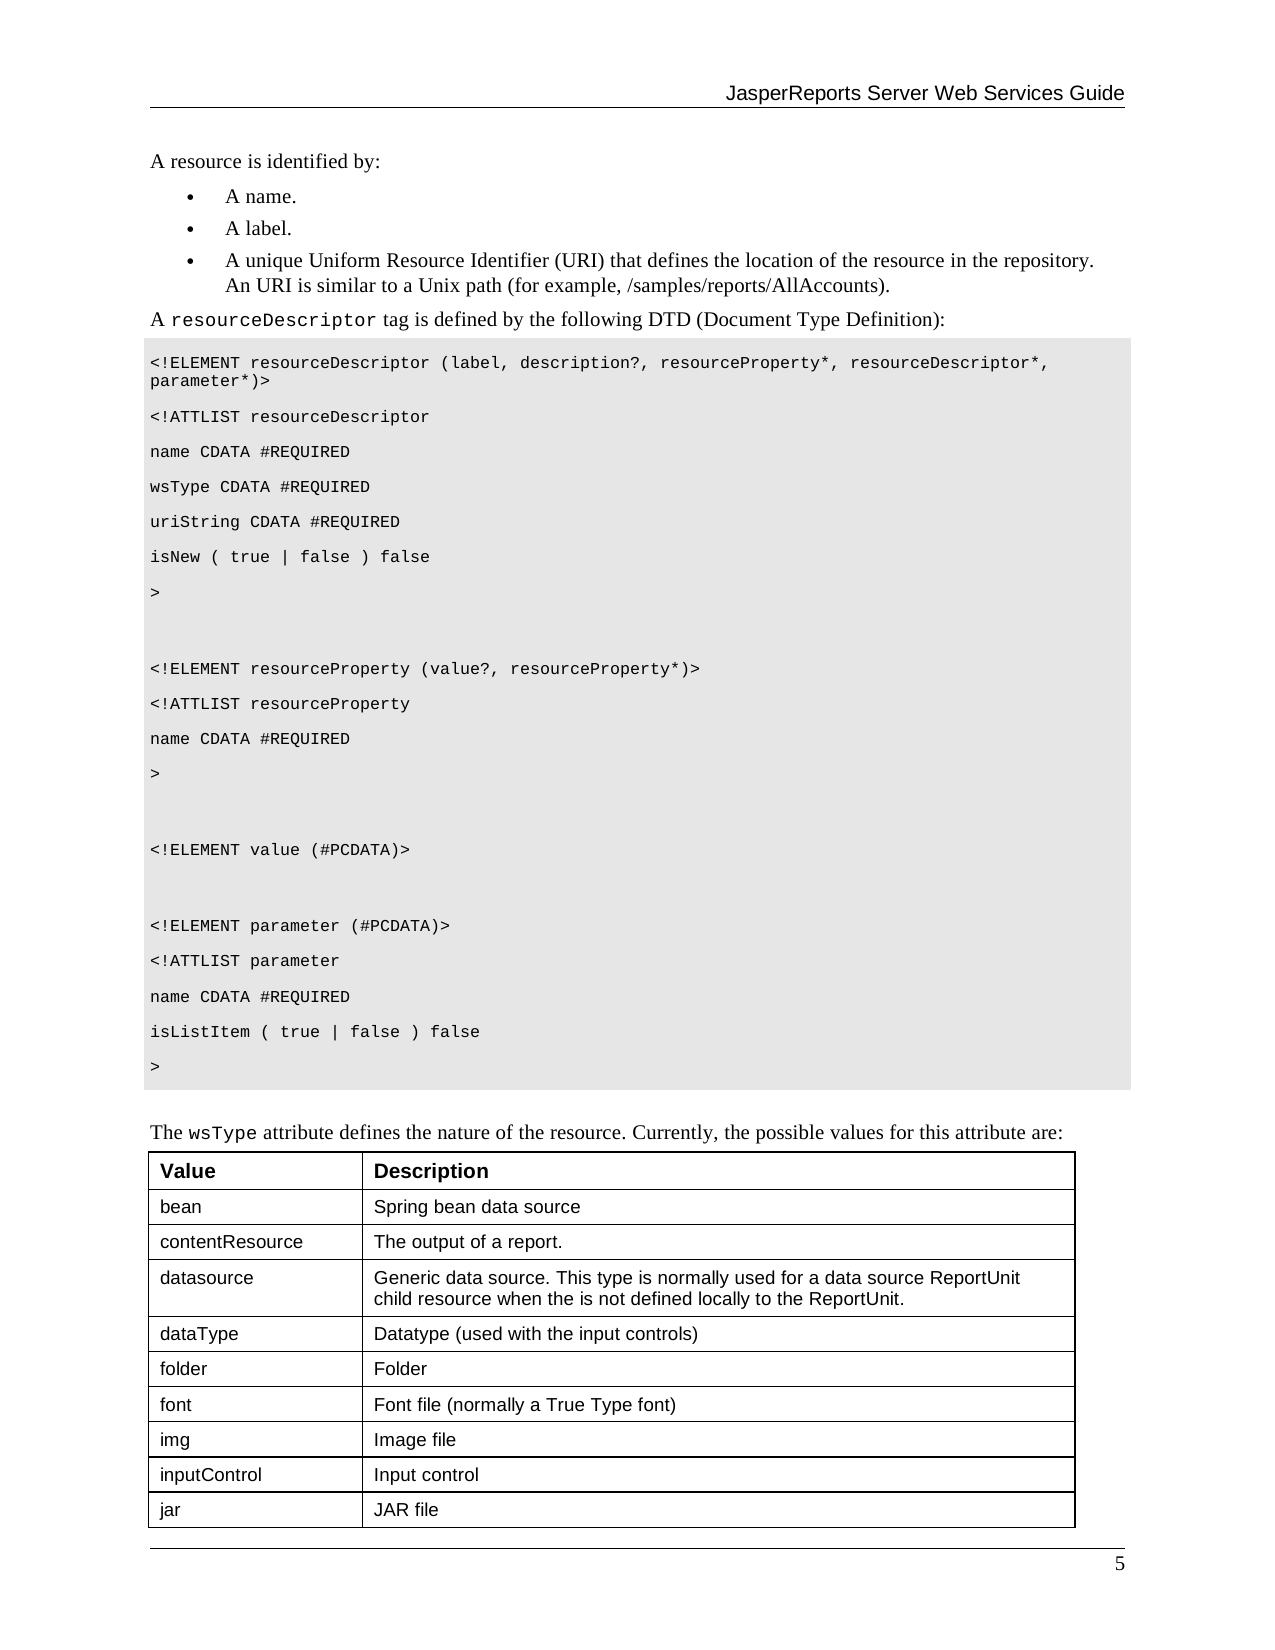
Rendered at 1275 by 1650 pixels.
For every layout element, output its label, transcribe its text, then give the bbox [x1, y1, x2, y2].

table_cell JAR file [363, 1493, 1074, 1527]
table_cell folder [149, 1352, 362, 1386]
table_cell Folder [363, 1352, 1074, 1386]
list A label. [187, 216, 1125, 240]
table_cell Font file (normally a True Type font) [363, 1387, 1074, 1421]
table_cell inputControl [149, 1458, 362, 1491]
table_cell Spring bean data source [363, 1190, 1074, 1224]
table_cell Generic data source. This type is normally used for a data source ReportUnit child resource when the is not defined locally to the ReportUnit. [363, 1260, 1074, 1316]
text A resourceDescriptor tag is defined by the following DTD (Document Type Definition): [150, 307, 1125, 332]
table_cell datasource [149, 1260, 362, 1316]
table_cell img [149, 1422, 362, 1456]
table_cell Image file [363, 1422, 1074, 1456]
table_cell contentResource [149, 1225, 362, 1259]
text The wsType attribute defines the nature of the resource. Currently, the possible values for this attribute are: [150, 1096, 1125, 1145]
table_header Value [149, 1153, 362, 1189]
list A unique Uniform Resource Identifier (URI) that defines the location of the resource in the repository. An URI is similar to a Unix path (for example, /samples/reports/AllAccounts). [187, 248, 1125, 296]
text A resource is identified by: [150, 149, 1125, 173]
table_cell dataType [149, 1317, 362, 1351]
table_cell jar [149, 1493, 362, 1527]
list A name. [187, 183, 1125, 208]
table_cell Datatype (used with the input controls) [363, 1317, 1074, 1351]
table_cell The output of a report. [363, 1225, 1074, 1259]
table_header Description [363, 1153, 1074, 1189]
table_cell font [149, 1387, 362, 1421]
table_header <!ELEMENT resourceDescriptor (label, description?, resourceProperty*, resourceDescriptor*, parameter*)> <!ATTLIST resourceDescriptor name CDATA #REQUIRED wsType CDATA #REQUIRED uriString CDATA #REQUIRED isNew ( true | false ) false > <!ELEMENT resourceProperty (value?, resourceProperty*)> <!ATTLIST resourceProperty name CDATA #REQUIRED > <!ELEMENT value (#PCDATA)> <!ELEMENT parameter (#PCDATA)> <!ATTLIST parameter name CDATA #REQUIRED isListItem ( true | false ) false > [144, 338, 1131, 1090]
table_cell bean [149, 1190, 362, 1224]
table_cell Input control [363, 1458, 1074, 1491]
